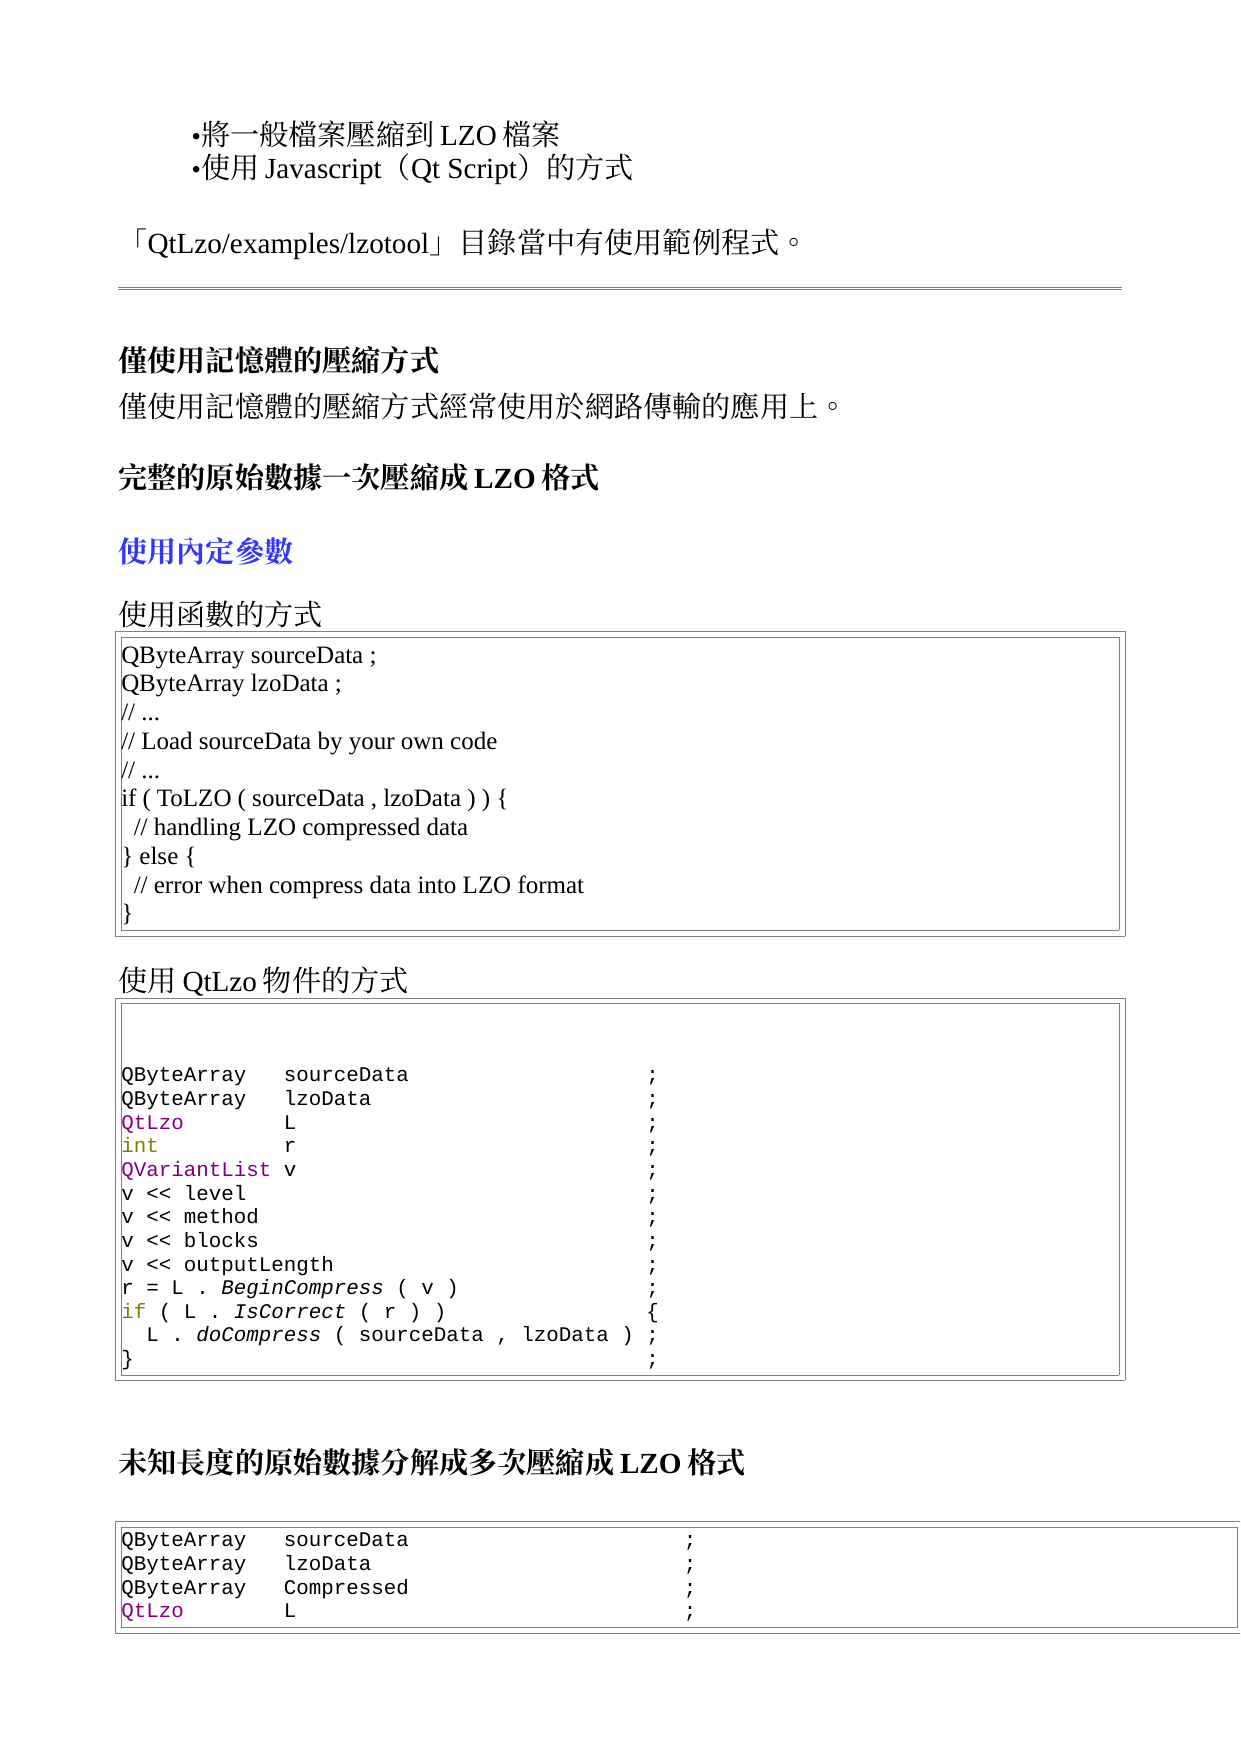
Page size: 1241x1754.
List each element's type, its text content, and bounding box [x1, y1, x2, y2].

table_header QByteArray sourceData ; QByteArray lzoData ; // ... // Load sourceData by your own code // ... if ( ToLZO ( sourceData , lzoData ) ) { // handling LZO compressed data } else { // error when compress data into LZO format } [118, 632, 1122, 930]
table_header QByteArray sourceData ; QByteArray lzoData ; QByteArray Compressed ; QtLzo L ; int r ; QVariantList v ; v << level ; // default 9 v << method ; // default LZO1x v << blocks ; // default 8192 v << outputLength ; // default 0 r = L . BeginCompress ( v ) ; while ( MyOwnObtainData ( sourceData ) ) { r = L . doSection ( sourceData , lzoData ) ; if ( L . IsCorrect ( r ) ) { if ( lzoData . size ( ) > 0 ) { Compressed . append ( lzoData ) ; // or handling the lzoData by your own function } ; } ; } ; L . CompressDone ( Compressed ) ; [118, 1522, 1240, 1627]
table_header QByteArray sourceData ; QByteArray lzoData ; QByteArray Compressed ; QtLzo L ; int r ; QVariantList v ; v << level ; // default 9 v << method ; // default LZO1x v << blocks ; // default 8192 v << outputLength ; // default 0 r = L . BeginCompress ( v ) ; while ( MyOwnObtainData ( sourceData ) ) { r = L . doSection ( sourceData , lzoData ) ; if ( L . IsCorrect ( r ) ) { if ( lzoData . size ( ) > 0 ) { Compressed . append ( lzoData ) ; // or handling the lzoData by your own function } ; } ; } ; L . CompressDone ( Compressed ) ; [122, 1528, 1237, 1627]
list 將一般檔案壓縮到LZO檔案 [118, 118, 1122, 152]
subtitle 完整的原始數據一次壓縮成LZO格式 [118, 461, 1122, 494]
subtitle 未知長度的原始數據分解成多次壓縮成LZO格式 [118, 1446, 1122, 1480]
subtitle 僅使用記憶體的壓縮方式 [118, 344, 1122, 377]
table_header QByteArray sourceData ; QByteArray lzoData ; QtLzo L ; int r ; QVariantList v ; v << level ; v << method ; v << blocks ; v << outputLength ; r = L . BeginCompress ( v ) ; if ( L . IsCorrect ( r ) ) { L . doCompress ( sourceData , lzoData ) ; } ; [118, 999, 1122, 1375]
text 「QtLzo/examples/lzotool」目錄當中有使用範例程式。 [118, 198, 1122, 260]
text 僅使用記憶體的壓縮方式經常使用於網路傳輸的應用上。 [118, 390, 1122, 423]
text 使用QtLzo物件的方式 [118, 937, 1122, 998]
text 使用內定參數 使用函數的方式 [118, 507, 1122, 631]
list 使用Javascript（Qt Script）的方式 [118, 152, 1122, 185]
